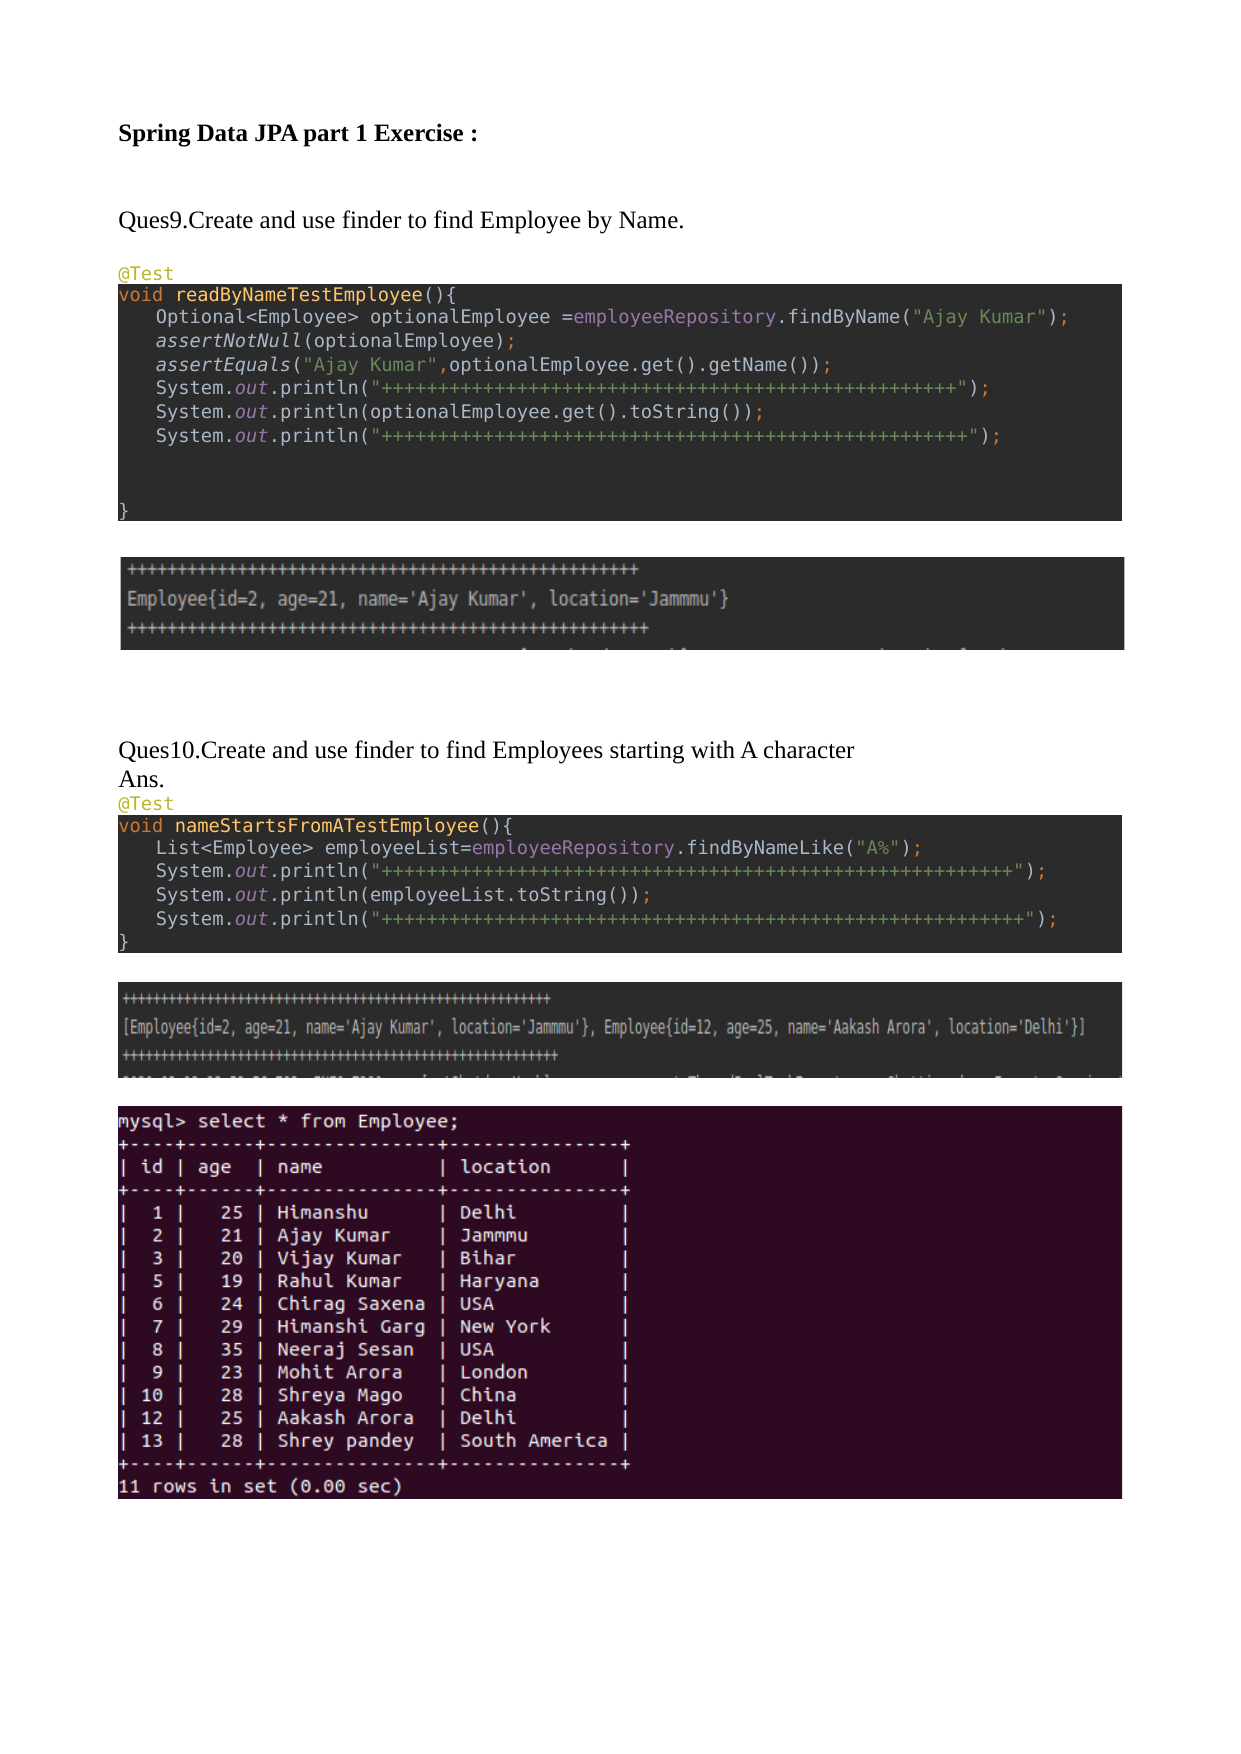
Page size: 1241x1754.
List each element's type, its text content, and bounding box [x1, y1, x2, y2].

text assertNotNull(optionalEmployee); [118, 330, 1122, 354]
text System.out.println("++++++++++++++++++++++++++++++++++++++++++++++++++++"); [118, 424, 1122, 448]
text void readByNameTestEmployee(){ [118, 284, 1122, 306]
text Optional<Employee> optionalEmployee =employeeRepository.findByName("Ajay Kumar"); [118, 306, 1122, 330]
text Ans. [118, 764, 1122, 793]
picture [118, 1106, 1123, 1499]
text @Test [118, 793, 1122, 815]
text System.out.println(employeeList.toString()); [118, 884, 1122, 908]
picture [118, 982, 1123, 1078]
text List<Employee> employeeList=employeeRepository.findByNameLike("A%"); [118, 837, 1122, 860]
text System.out.println("+++++++++++++++++++++++++++++++++++++++++++++++++++"); [118, 377, 1122, 401]
text Ques10.Create and use finder to find Employees starting with A character [118, 735, 1122, 764]
text Ques9.Create and use finder to find Employee by Name. [118, 205, 1122, 234]
text assertEquals("Ajay Kumar",optionalEmployee.get().getName()); [118, 354, 1122, 377]
text @Test [118, 263, 1122, 284]
text System.out.println("+++++++++++++++++++++++++++++++++++++++++++++++++++++++++"); [118, 908, 1122, 931]
text } [118, 499, 1122, 521]
text void nameStartsFromATestEmployee(){ [118, 815, 1122, 837]
text } [118, 931, 1122, 953]
picture [120, 557, 1125, 650]
text System.out.println(optionalEmployee.get().toString()); [118, 401, 1122, 424]
text System.out.println("++++++++++++++++++++++++++++++++++++++++++++++++++++++++"); [118, 860, 1122, 884]
